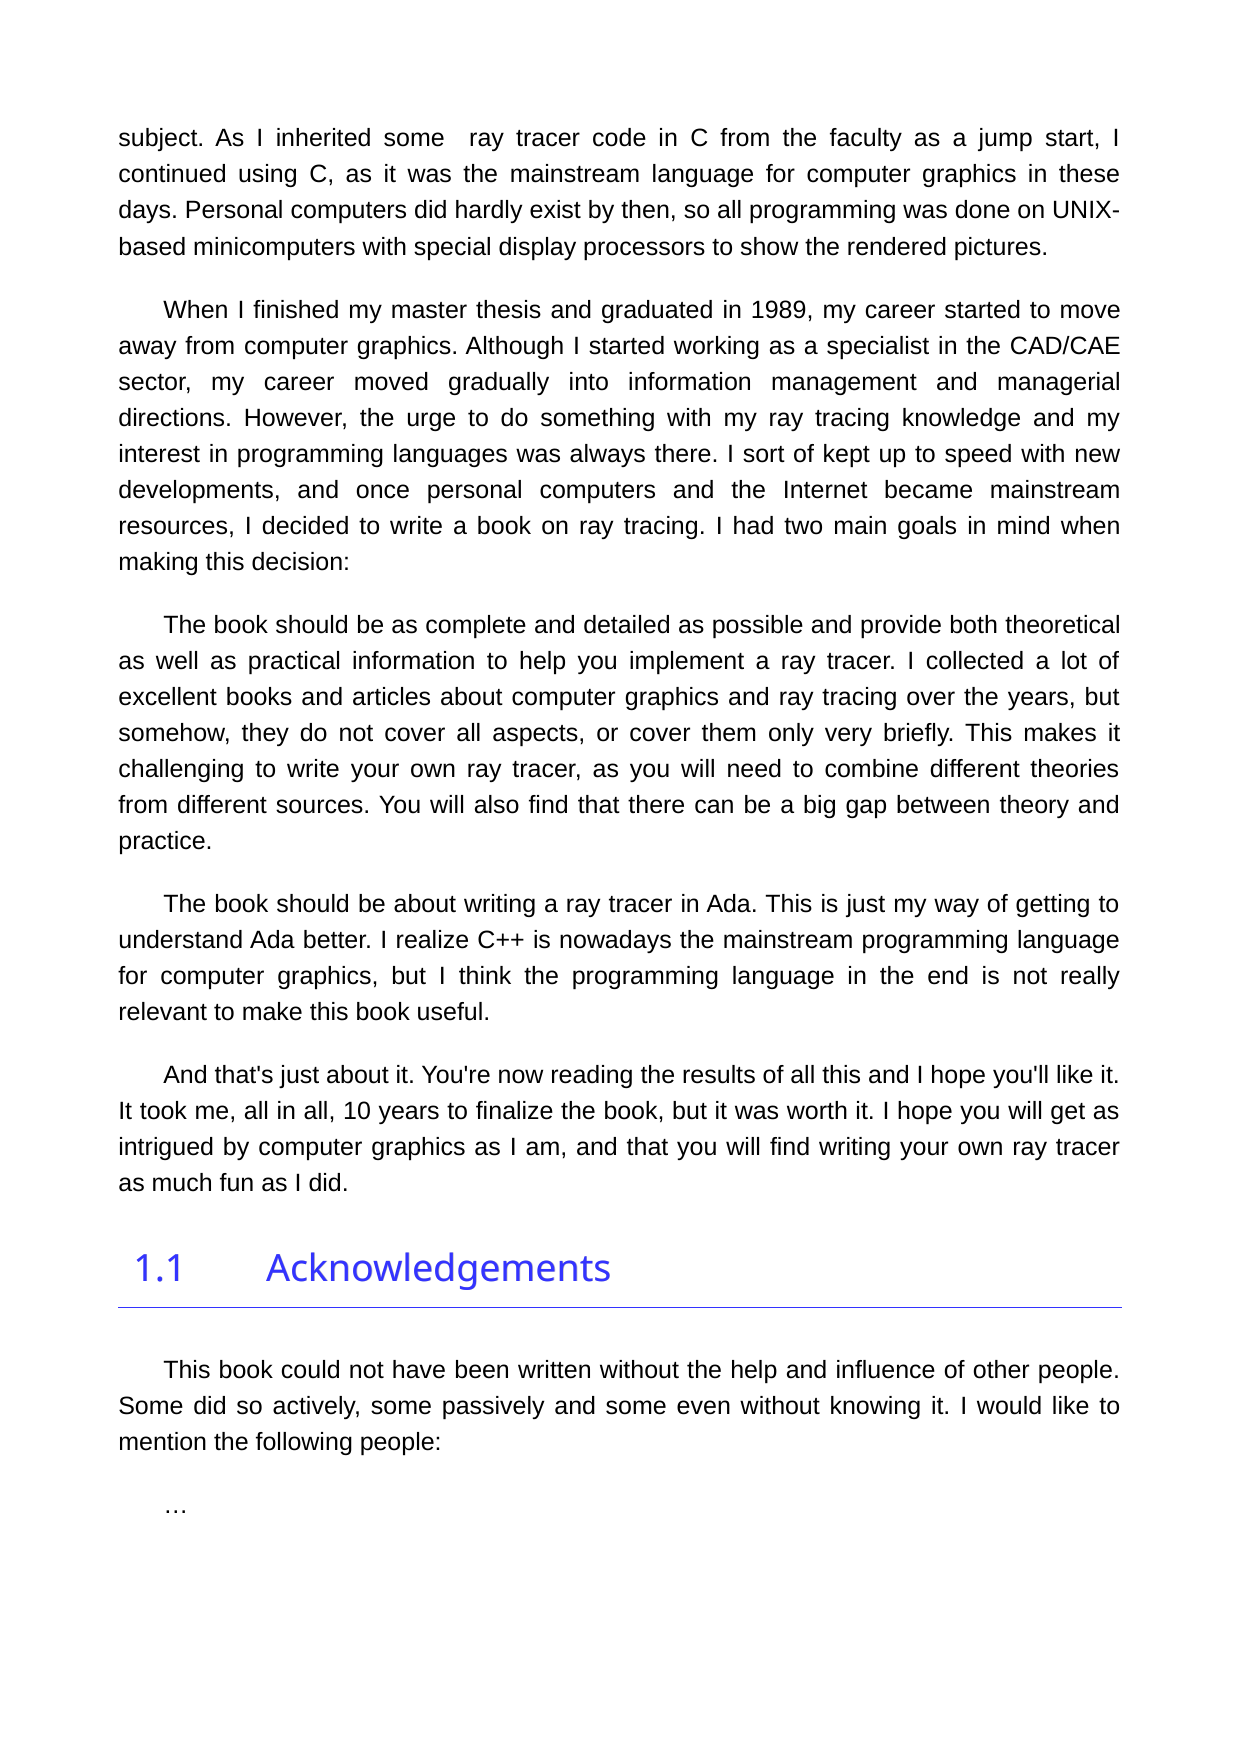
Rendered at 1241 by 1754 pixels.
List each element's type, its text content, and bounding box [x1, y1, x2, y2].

text And that's just about it. You're now reading the results of all this and I hope you'll like it. It took me, all in all, 10 years to finalize the book, but it was worth it. I hope you will get as intrigued by computer graphics as I am, and that you will find writing your own ray tracer as much fun as I did. [118, 1055, 1122, 1199]
subtitle Acknowledgements [118, 1226, 1122, 1307]
text This book could not have been written without the help and influence of other people. Some did so actively, some passively and some even without knowing it. I would like to mention the following people: [118, 1349, 1122, 1457]
text The book should be as complete and detailed as possible and provide both theoretical as well as practical information to help you implement a ray tracer. I collected a lot of excellent books and articles about computer graphics and ray tracing over the years, but somehow, they do not cover all aspects, or cover them only very briefly. This makes it challenging to write your own ray tracer, as you will need to combine different theories from different sources. You will also find that there can be a big gap between theory and practice. [118, 604, 1122, 857]
text … [118, 1484, 1122, 1520]
text The book should be about writing a ray tracer in Ada. This is just my way of getting to understand Ada better. I realize C++ is nowadays the mainstream programming language for computer graphics, but I think the programming language in the end is not really relevant to make this book useful. [118, 884, 1122, 1028]
text When I finished my master thesis and graduated in 1989, my career started to move away from computer graphics. Although I started working as a specialist in the CAD/CAE sector, my career moved gradually into information management and managerial directions. However, the urge to do something with my ray tracing knowledge and my interest in programming languages was always there. I sort of kept up to speed with new developments, and once personal computers and the Internet became mainstream resources, I decided to write a book on ray tracing. I had two main goals in mind when making this decision: [118, 289, 1122, 578]
text subject. As I inherited some ray tracer code in C from the faculty as a jump start, I continued using C, as it was the mainstream language for computer graphics in these days. Personal computers did hardly exist by then, so all programming was done on UNIX-based minicomputers with special display processors to show the rendered pictures. [118, 118, 1122, 262]
